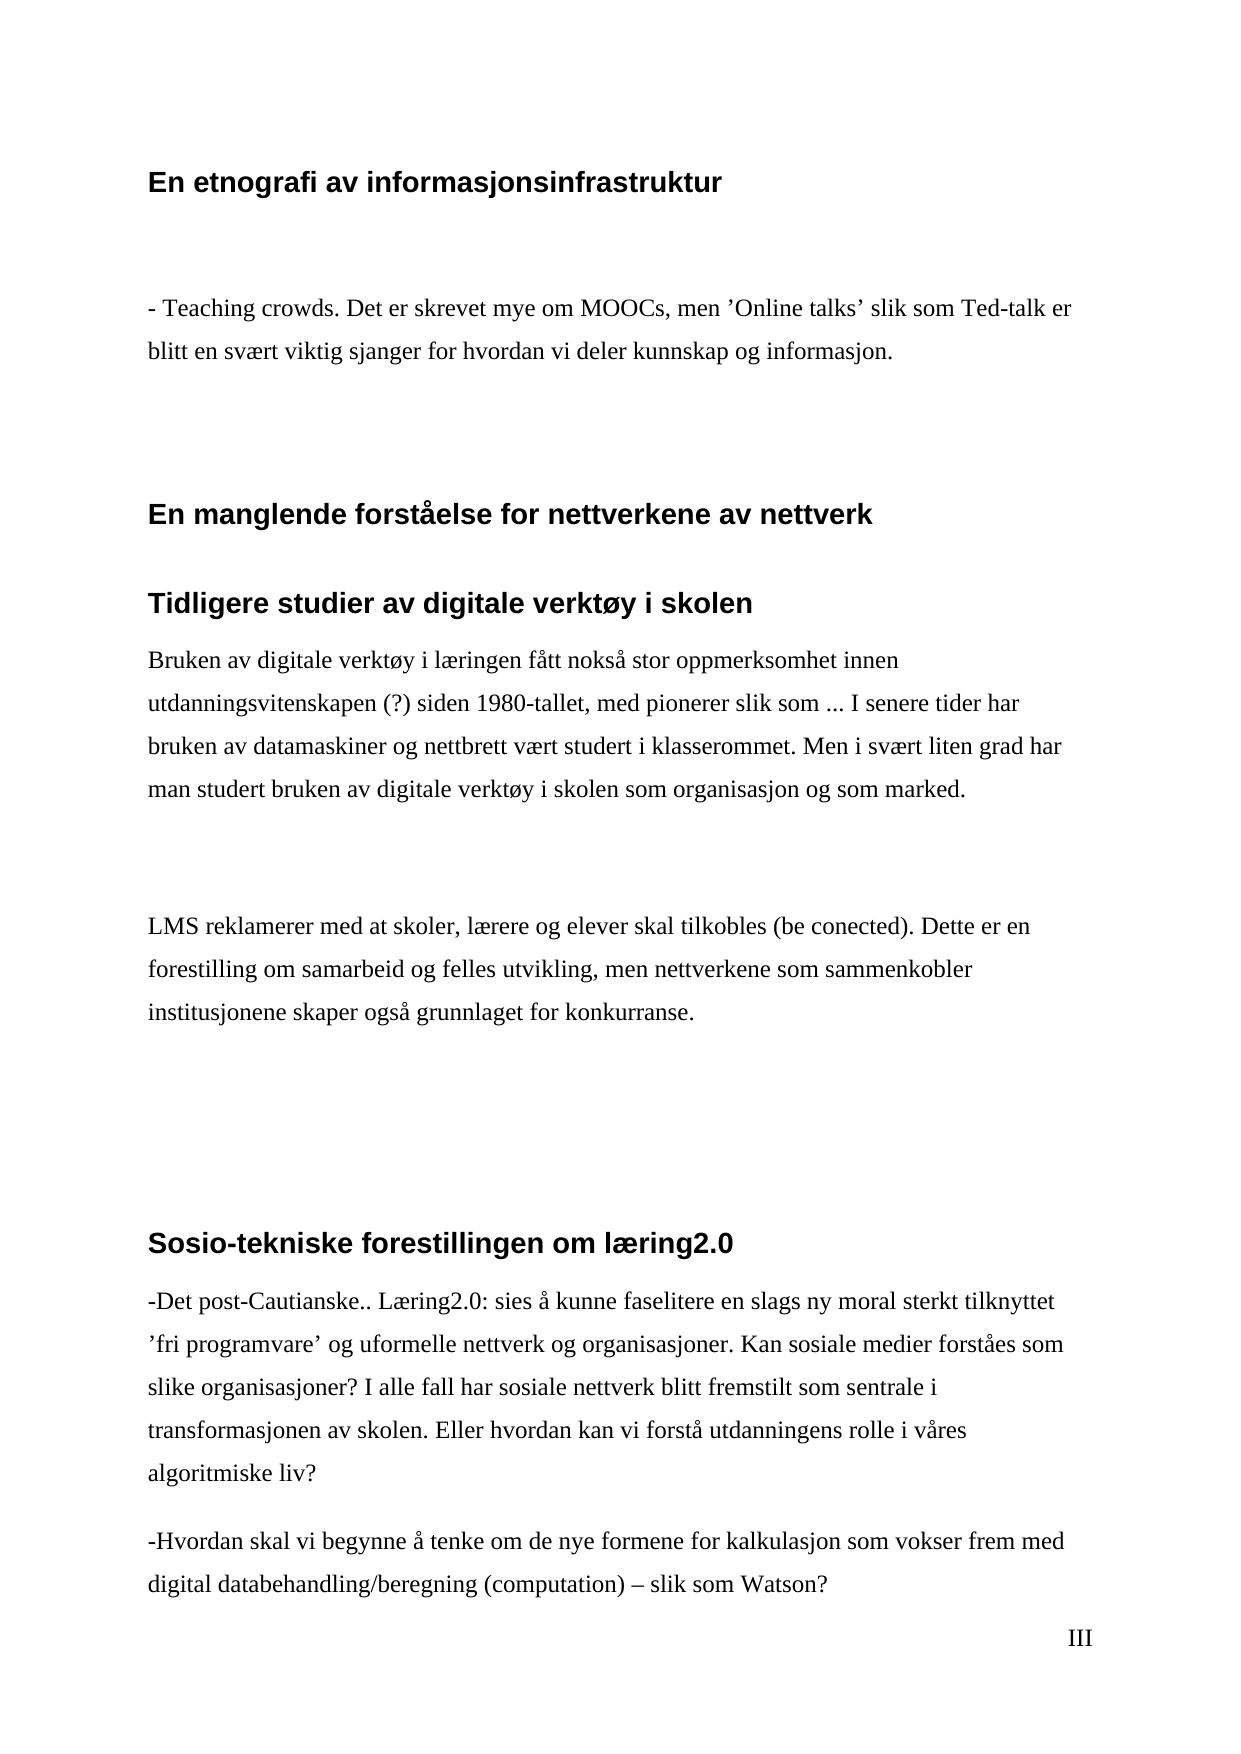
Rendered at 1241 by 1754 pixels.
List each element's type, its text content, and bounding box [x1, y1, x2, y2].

text Bruken av digitale verktøy i læringen fått nokså stor oppmerksomhet innen utdanningsvitenskapen (?) siden 1980-tallet, med pionerer slik som ... I senere tider har bruken av datamaskiner og nettbrett vært studert i klasserommet. Men i svært liten grad har man studert bruken av digitale verktøy i skolen som organisasjon og som marked. [148, 645, 1092, 803]
text LMS reklamerer med at skoler, lærere og elever skal tilkobles (be conected). Dette er en forestilling om samarbeid og felles utvikling, men nettverkene som sammenkobler institusjonene skaper også grunnlaget for konkurranse. [148, 911, 1092, 1026]
text - Teaching crowds. Det er skrevet mye om MOOCs, men ’Online talks’ slik som Ted-talk er blitt en svært viktig sjanger for hvordan vi deler kunnskap og informasjon. [148, 293, 1092, 365]
text -Hvordan skal vi begynne å tenke om de nye formene for kalkulasjon som vokser frem med digital databehandling/beregning (computation) – slik som Watson? [148, 1526, 1092, 1598]
subtitle Sosio-tekniske forestillingen om læring2.0 [148, 1226, 1092, 1260]
subtitle En manglende forståelse for nettverkene av nettverk [148, 497, 1092, 531]
subtitle En etnografi av informasjonsinfrastruktur [148, 165, 1092, 199]
text -Det post-Cautianske.. Læring2.0: sies å kunne faselitere en slags ny moral sterkt tilknyttet ’fri programvare’ og uformelle nettverk og organisasjoner. Kan sosiale medier forståes som slike organisasjoner? I alle fall har sosiale nettverk blitt fremstilt som sentrale i transformasjonen av skolen. Eller hvordan kan vi forstå utdanningens rolle i våres algoritmiske liv? [148, 1286, 1092, 1487]
subtitle Tidligere studier av digitale verktøy i skolen [148, 586, 1092, 619]
